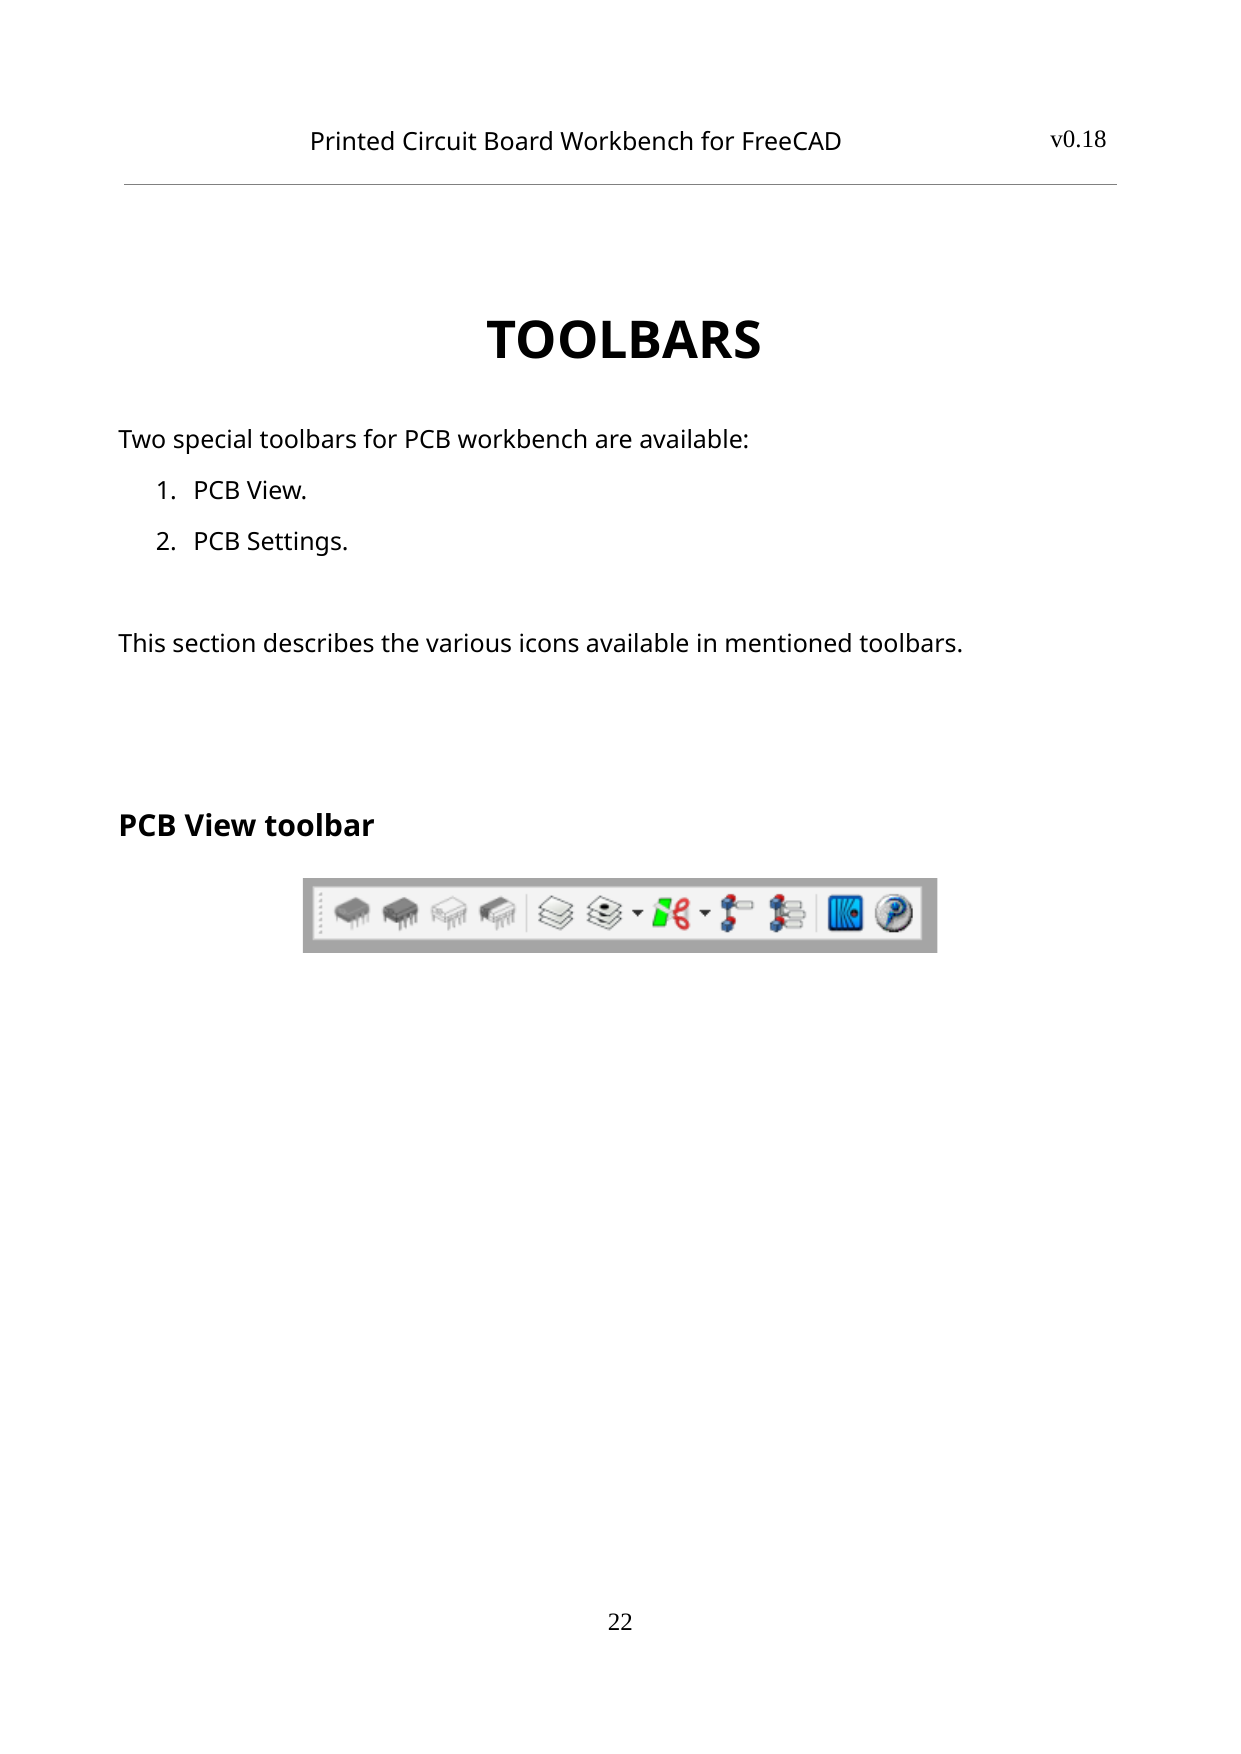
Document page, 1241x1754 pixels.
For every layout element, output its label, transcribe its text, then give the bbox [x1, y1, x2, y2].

table_cell [358, 1088, 1123, 1128]
subtitle PCB View toolbar [118, 804, 1122, 845]
table_cell [156, 1369, 358, 1409]
table_cell [156, 1289, 358, 1329]
picture [302, 878, 938, 953]
table_cell [156, 1209, 358, 1249]
table_cell [156, 1048, 358, 1088]
subtitle TOOLBARS [118, 303, 1122, 373]
table_cell [358, 1369, 1123, 1409]
table_cell [156, 1128, 358, 1168]
table_cell [358, 1128, 1123, 1168]
text This section describes the various icons available in mentioned toolbars. [118, 626, 1122, 660]
table_cell [358, 1249, 1123, 1289]
table_cell [358, 1168, 1123, 1208]
list PCB Settings. [156, 523, 1122, 558]
table_cell [358, 1209, 1123, 1249]
table_cell [358, 1329, 1123, 1369]
list PCB View. [156, 472, 1122, 507]
text Two special toolbars for PCB workbench are available: [118, 421, 1122, 456]
table_header [358, 1008, 1123, 1048]
table_cell [156, 1329, 358, 1369]
table_cell [358, 1289, 1123, 1329]
table_cell [156, 1168, 358, 1208]
table_cell [156, 1249, 358, 1289]
table_cell [358, 1048, 1123, 1088]
table_cell [156, 1088, 358, 1128]
table_header [156, 1008, 358, 1048]
